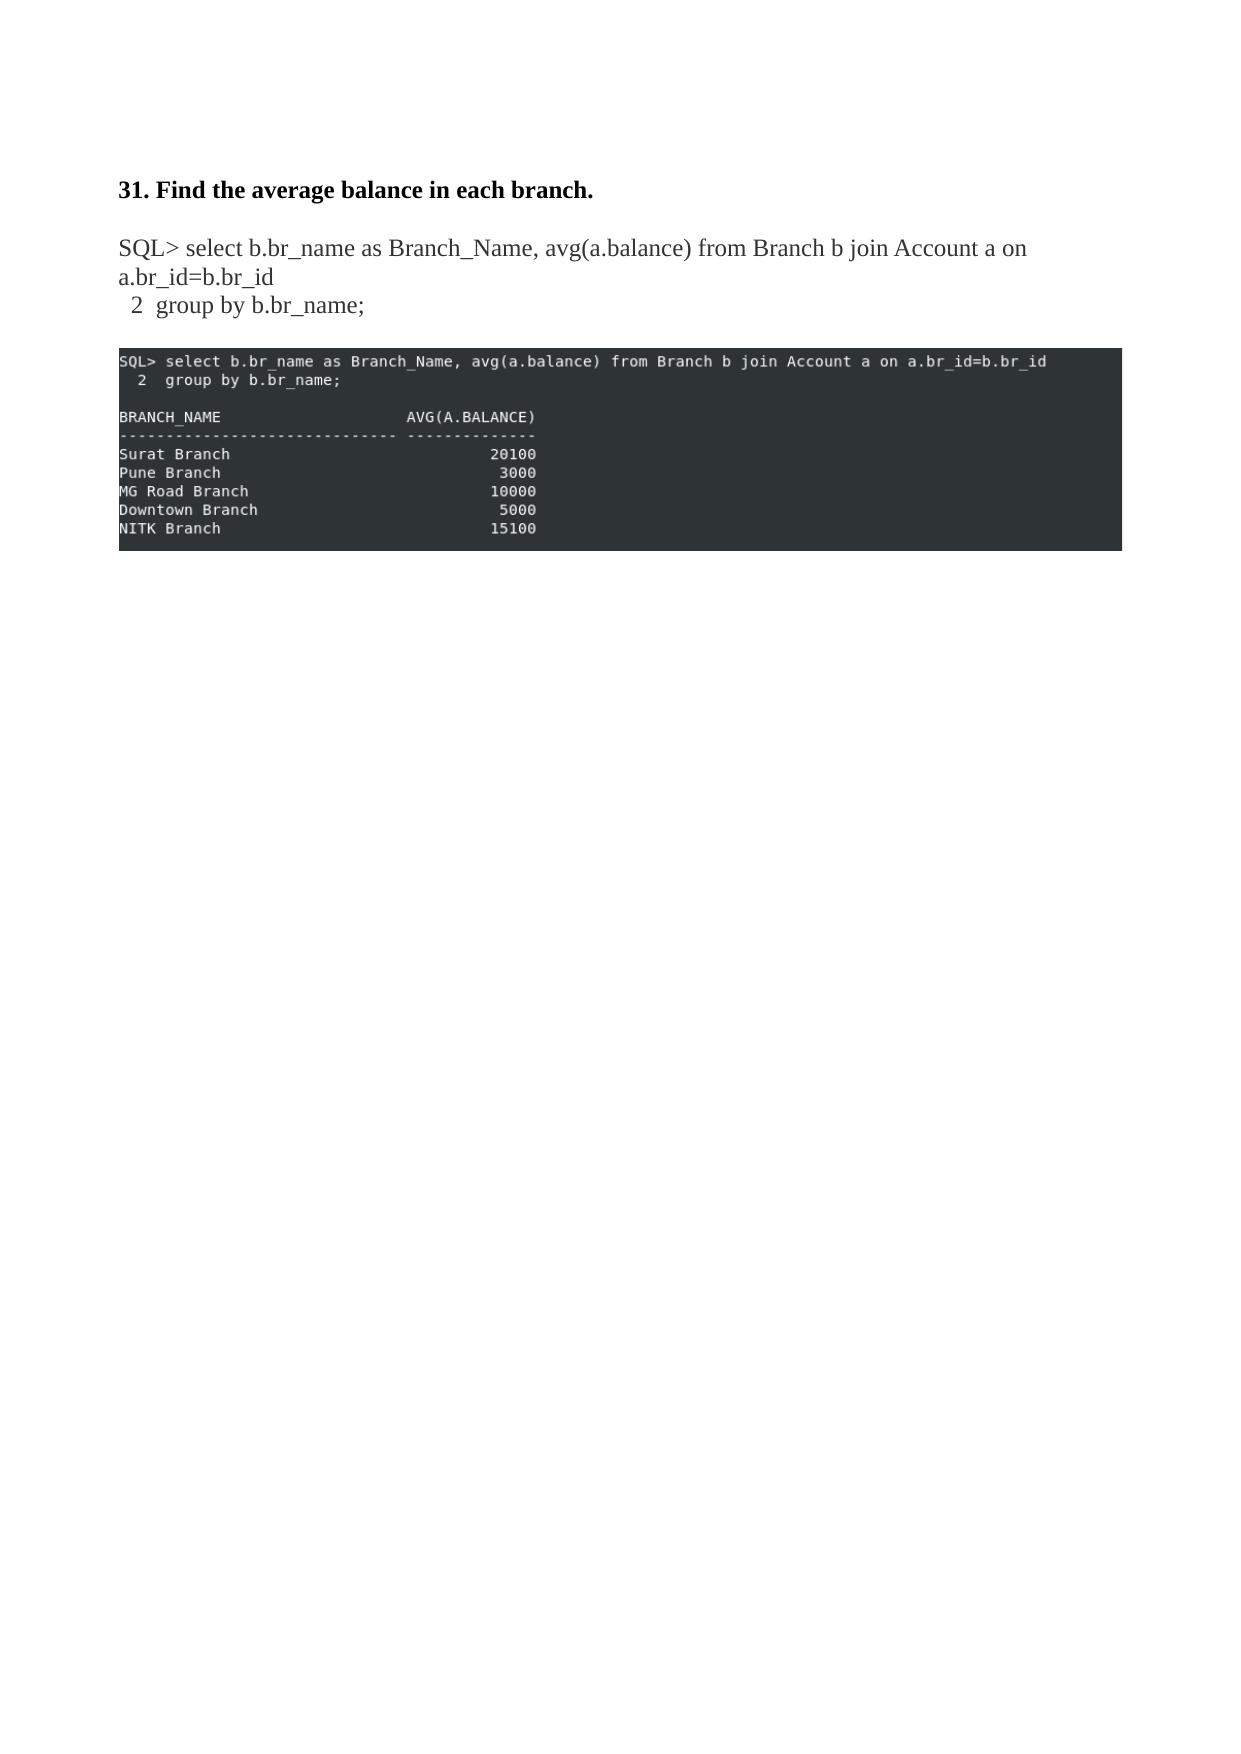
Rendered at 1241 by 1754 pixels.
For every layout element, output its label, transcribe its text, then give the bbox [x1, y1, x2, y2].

picture [118, 348, 1123, 551]
text SQL> select b.br_name as Branch_Name, avg(a.balance) from Branch b join Account a on a.br_id=b.br_id [118, 233, 1122, 291]
text 2 group by b.br_name; [118, 291, 1122, 319]
text 31. Find the average balance in each branch. [118, 176, 1122, 204]
